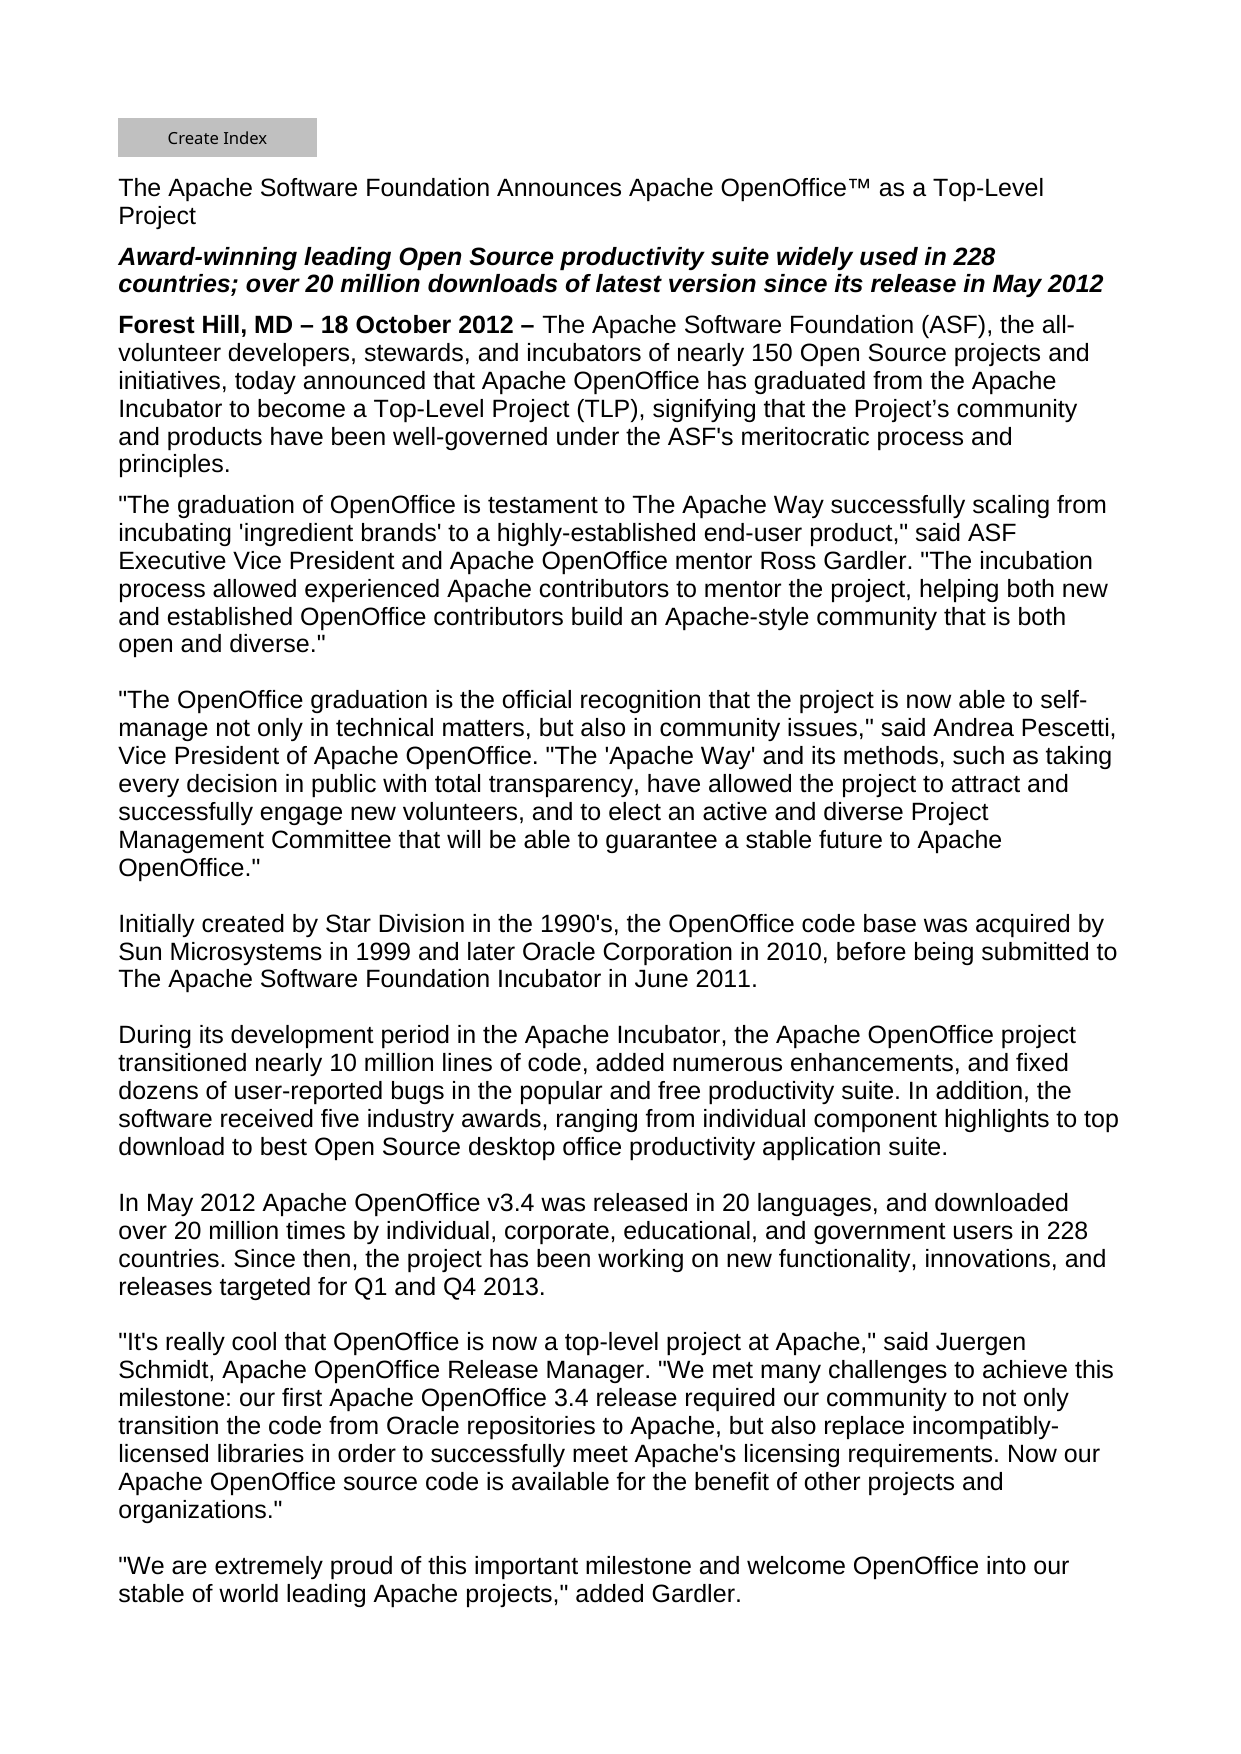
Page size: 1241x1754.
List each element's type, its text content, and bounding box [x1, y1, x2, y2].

text Award-winning leading Open Source productivity suite widely used in 228 countries; over 20 million downloads of latest version since its release in May 2012 [118, 242, 1122, 298]
text Forest Hill, MD – 18 October 2012 – The Apache Software Foundation (ASF), the all-volunteer developers, stewards, and incubators of nearly 150 Open Source projects and initiatives, today announced that Apache OpenOffice has graduated from the Apache Incubator to become a Top-Level Project (TLP), signifying that the Project’s community and products have been well-governed under the ASF's meritocratic process and principles. [118, 311, 1122, 478]
text The Apache Software Foundation Announces Apache OpenOffice™ as a Top-Level Project [118, 174, 1122, 230]
text "The graduation of OpenOffice is testament to The Apache Way successfully scaling from incubating 'ingredient brands' to a highly-established end-user product," said ASF Executive Vice President and Apache OpenOffice mentor Ross Gardler. "The incubation process allowed experienced Apache contributors to mentor the project, helping both new and established OpenOffice contributors build an Apache-style community that is both open and diverse." "The OpenOffice graduation is the official recognition that the project is now able to self-manage not only in technical matters, but also in community issues," said Andrea Pescetti, Vice President of Apache OpenOffice. "The 'Apache Way' and its methods, such as taking every decision in public with total transparency, have allowed the project to attract and successfully engage new volunteers, and to elect an active and diverse Project Management Committee that will be able to guarantee a stable future to Apache OpenOffice." Initially created by Star Division in the 1990's, the OpenOffice code base was acquired by Sun Microsystems in 1999 and later Oracle Corporation in 2010, before being submitted to The Apache Software Foundation Incubator in June 2011. During its development period in the Apache Incubator, the Apache OpenOffice project transitioned nearly 10 million lines of code, added numerous enhancements, and fixed dozens of user-reported bugs in the popular and free productivity suite. In addition, the software received five industry awards, ranging from individual component highlights to top download to best Open Source desktop office productivity application suite. In May 2012 Apache OpenOffice v3.4 was released in 20 languages, and downloaded over 20 million times by individual, corporate, educational, and government users in 228 countries. Since then, the project has been working on new functionality, innovations, and releases targeted for Q1 and Q4 2013. "It's really cool that OpenOffice is now a top-level project at Apache," said Juergen Schmidt, Apache OpenOffice Release Manager. "We met many challenges to achieve this milestone: our first Apache OpenOffice 3.4 release required our community to not only transition the code from Oracle repositories to Apache, but also replace incompatibly-licensed libraries in order to successfully meet Apache's licensing requirements. Now our Apache OpenOffice source code is available for the benefit of other projects and organizations." "We are extremely proud of this important milestone and welcome OpenOffice into our stable of world leading Apache projects," added Gardler. [118, 491, 1122, 1607]
